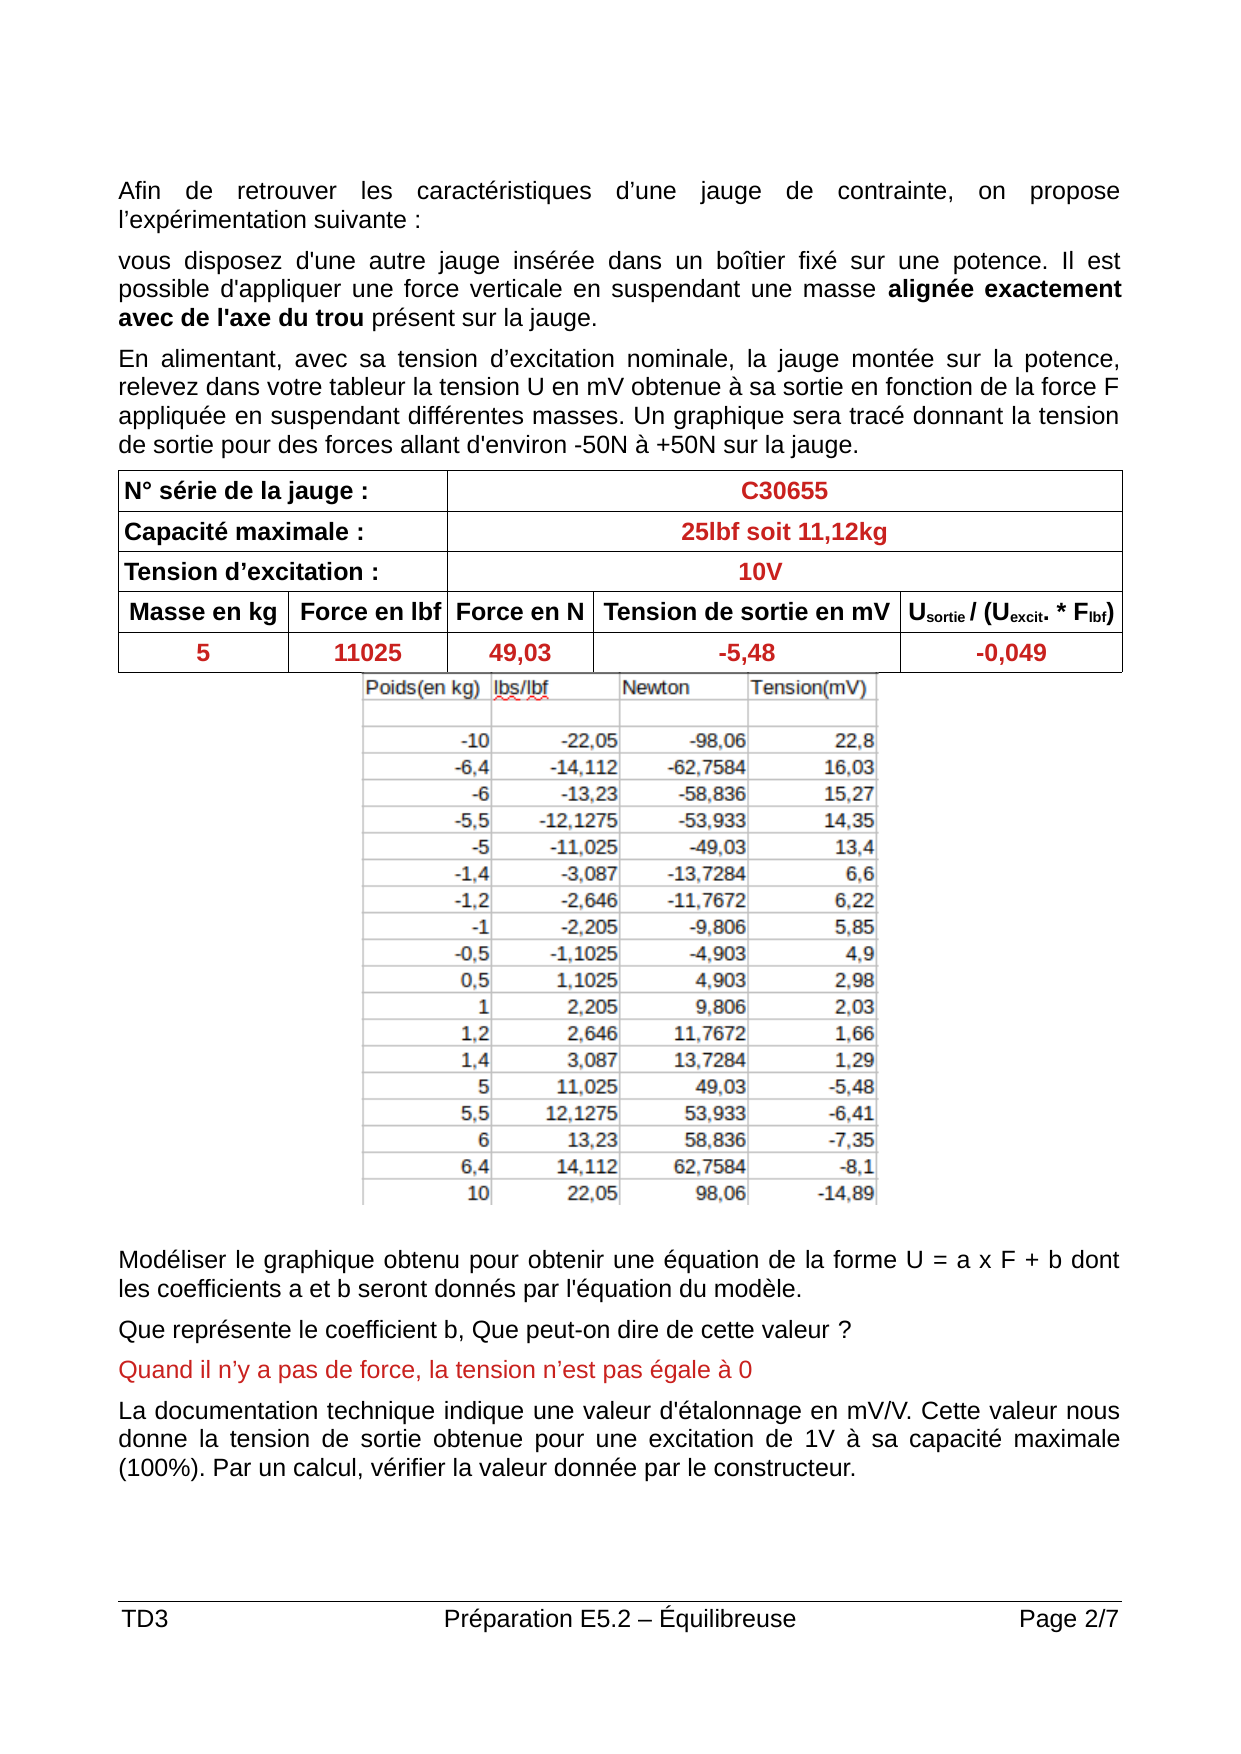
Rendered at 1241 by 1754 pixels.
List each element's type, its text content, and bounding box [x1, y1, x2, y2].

table_header N° série de la jauge : [119, 471, 447, 511]
table_cell -5,48 [594, 633, 900, 672]
text En alimentant, avec sa tension d’excitation nominale, la jauge montée sur la potence, relevez dans votre tableur la tension U en mV obtenue à sa sortie en fonction de la force F appliquée en suspendant différentes masses. Un graphique sera tracé donnant la tension de sortie pour des forces allant d'environ -50N à +50N sur la jauge. [118, 344, 1122, 459]
table_cell Capacité maximale : [119, 512, 447, 551]
table_header C30655 [448, 471, 1122, 511]
table_cell -0,049 [901, 633, 1122, 672]
table_cell Force en N [448, 592, 593, 632]
table_cell 10V [448, 552, 1122, 591]
table_cell Force en lbf [289, 592, 447, 632]
text Afin de retrouver les caractéristiques d’une jauge de contrainte, on propose l’expérimentation suivante : [118, 176, 1122, 234]
table_cell 11025 [289, 633, 447, 672]
table_cell 25lbf soit 11,12kg [448, 512, 1122, 551]
text Modéliser le graphique obtenu pour obtenir une équation de la forme U = a x F + b dont les coefficients a et b seront donnés par l'équation du modèle. [118, 1245, 1122, 1303]
table_cell Tension d’excitation : [119, 552, 447, 591]
table_cell 5 [119, 633, 288, 672]
text Que représente le coefficient b, Que peut-on dire de cette valeur ? [118, 1315, 1122, 1343]
text La documentation technique indique une valeur d'étalonnage en mV/V. Cette valeur nous donne la tension de sortie obtenue pour une excitation de 1V à sa capacité maximale (100%). Par un calcul, vérifier la valeur donnée par le constructeur. [118, 1396, 1122, 1482]
text Quand il n’y a pas de force, la tension n’est pas égale à 0 [118, 1355, 1122, 1384]
text vous disposez d'une autre jauge insérée dans un boîtier fixé sur une potence. Il est possible d'appliquer une force verticale en suspendant une masse alignée exactement avec de l'axe du trou présent sur la jauge. [118, 246, 1122, 332]
table_cell Usortie / (Uexcit. * Flbf) [901, 592, 1122, 632]
table_cell Tension de sortie en mV [594, 592, 900, 632]
table_cell Masse en kg [119, 592, 288, 632]
picture [361, 672, 879, 1205]
table_cell 49,03 [448, 633, 593, 672]
